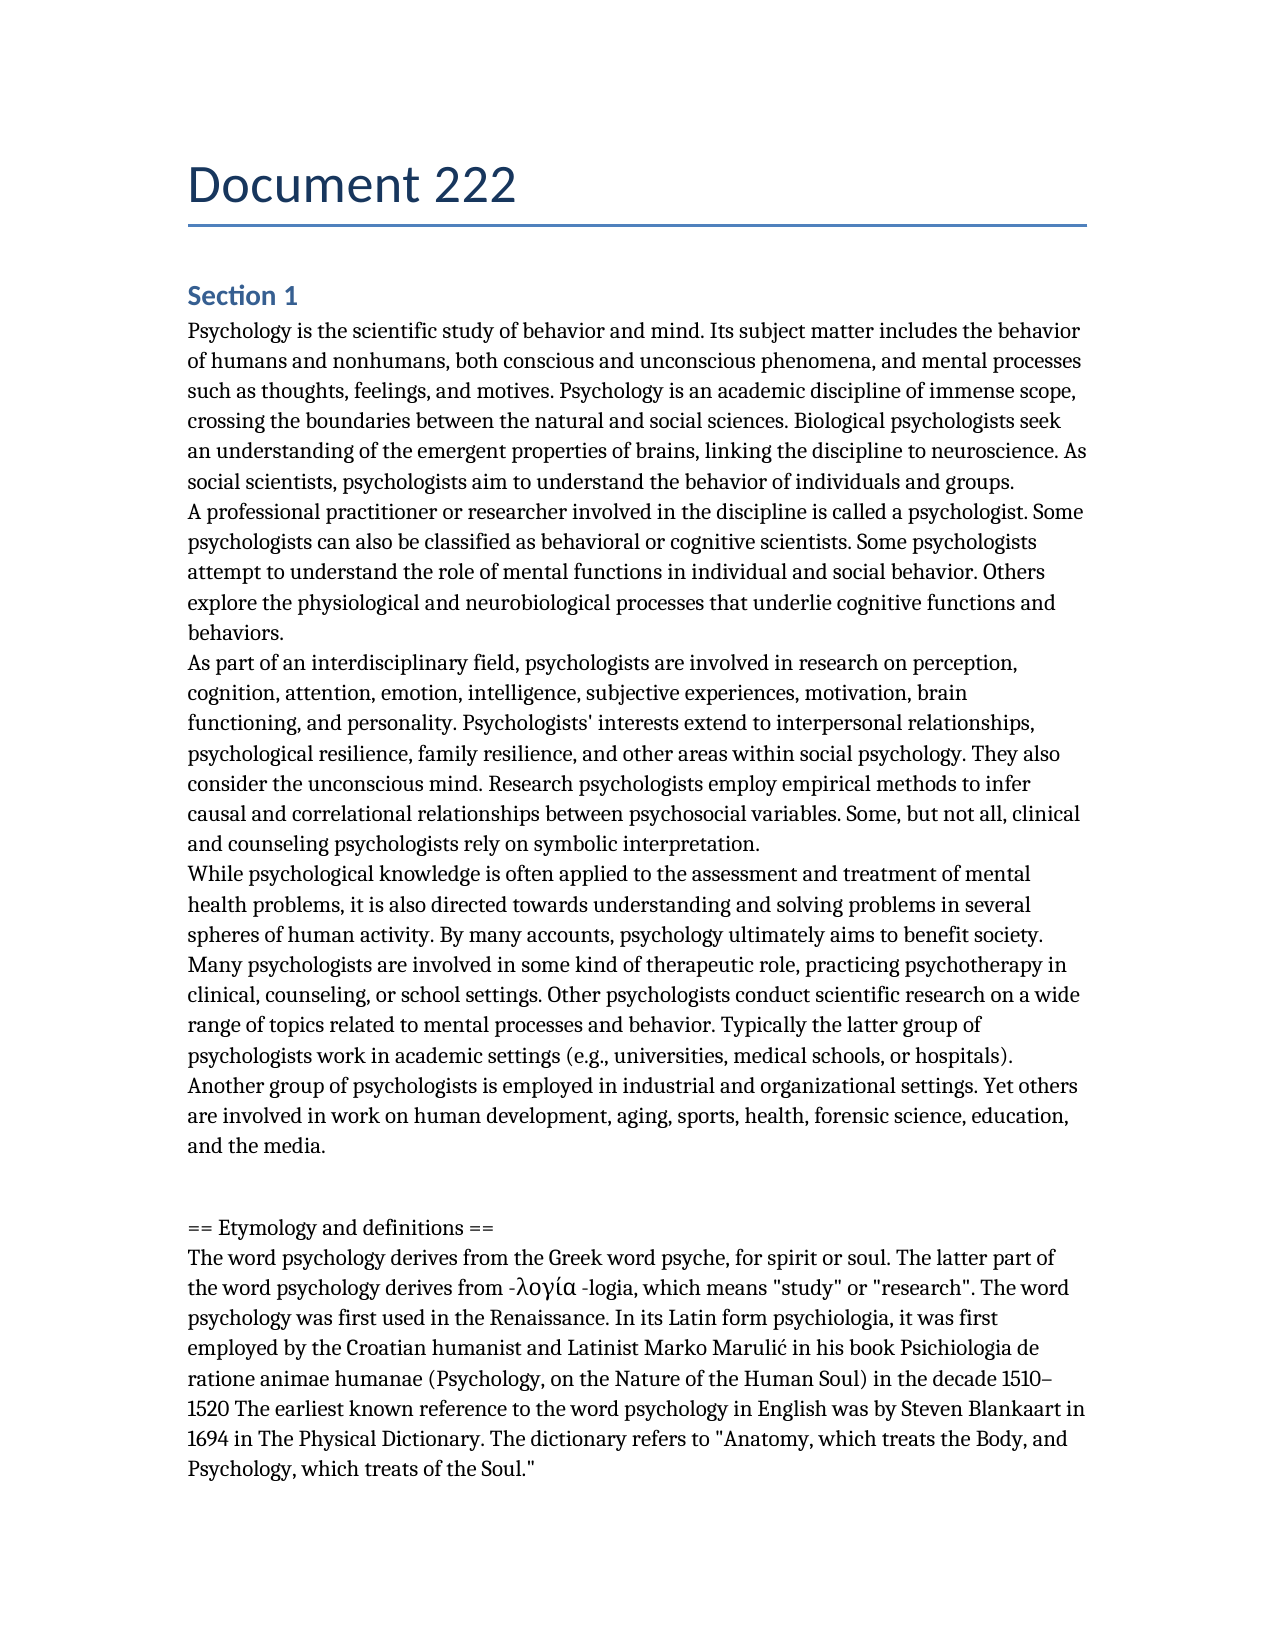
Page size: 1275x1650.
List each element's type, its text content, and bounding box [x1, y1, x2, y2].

text == Etymology and definitions == The word psychology derives from the Greek word psyche, for spirit or soul. The latter part of the word psychology derives from -λογία -logia, which means "study" or "research". The word psychology was first used in the Renaissance. In its Latin form psychiologia, it was first employed by the Croatian humanist and Latinist Marko Marulić in his book Psichiologia de ratione animae humanae (Psychology, on the Nature of the Human Soul) in the decade 1510–1520 The earliest known reference to the word psychology in English was by Steven Blankaart in 1694 in The Physical Dictionary. The dictionary refers to "Anatomy, which treats the Body, and Psychology, which treats of the Soul." [187, 1184, 1087, 1482]
subtitle Section 1 [187, 277, 1087, 312]
title Document 222 [187, 150, 1087, 227]
text Psychology is the scientific study of behavior and mind. Its subject matter includes the behavior of humans and nonhumans, both conscious and unconscious phenomena, and mental processes such as thoughts, feelings, and motives. Psychology is an academic discipline of immense scope, crossing the boundaries between the natural and social sciences. Biological psychologists seek an understanding of the emergent properties of brains, linking the discipline to neuroscience. As social scientists, psychologists aim to understand the behavior of individuals and groups. A professional practitioner or researcher involved in the discipline is called a psychologist. Some psychologists can also be classified as behavioral or cognitive scientists. Some psychologists attempt to understand the role of mental functions in individual and social behavior. Others explore the physiological and neurobiological processes that underlie cognitive functions and behaviors. As part of an interdisciplinary field, psychologists are involved in research on perception, cognition, attention, emotion, intelligence, subjective experiences, motivation, brain functioning, and personality. Psychologists' interests extend to interpersonal relationships, psychological resilience, family resilience, and other areas within social psychology. They also consider the unconscious mind. Research psychologists employ empirical methods to infer causal and correlational relationships between psychosocial variables. Some, but not all, clinical and counseling psychologists rely on symbolic interpretation. While psychological knowledge is often applied to the assessment and treatment of mental health problems, it is also directed towards understanding and solving problems in several spheres of human activity. By many accounts, psychology ultimately aims to benefit society. Many psychologists are involved in some kind of therapeutic role, practicing psychotherapy in clinical, counseling, or school settings. Other psychologists conduct scientific research on a wide range of topics related to mental processes and behavior. Typically the latter group of psychologists work in academic settings (e.g., universities, medical schools, or hospitals). Another group of psychologists is employed in industrial and organizational settings. Yet others are involved in work on human development, aging, sports, health, forensic science, education, and the media. [187, 317, 1087, 1159]
